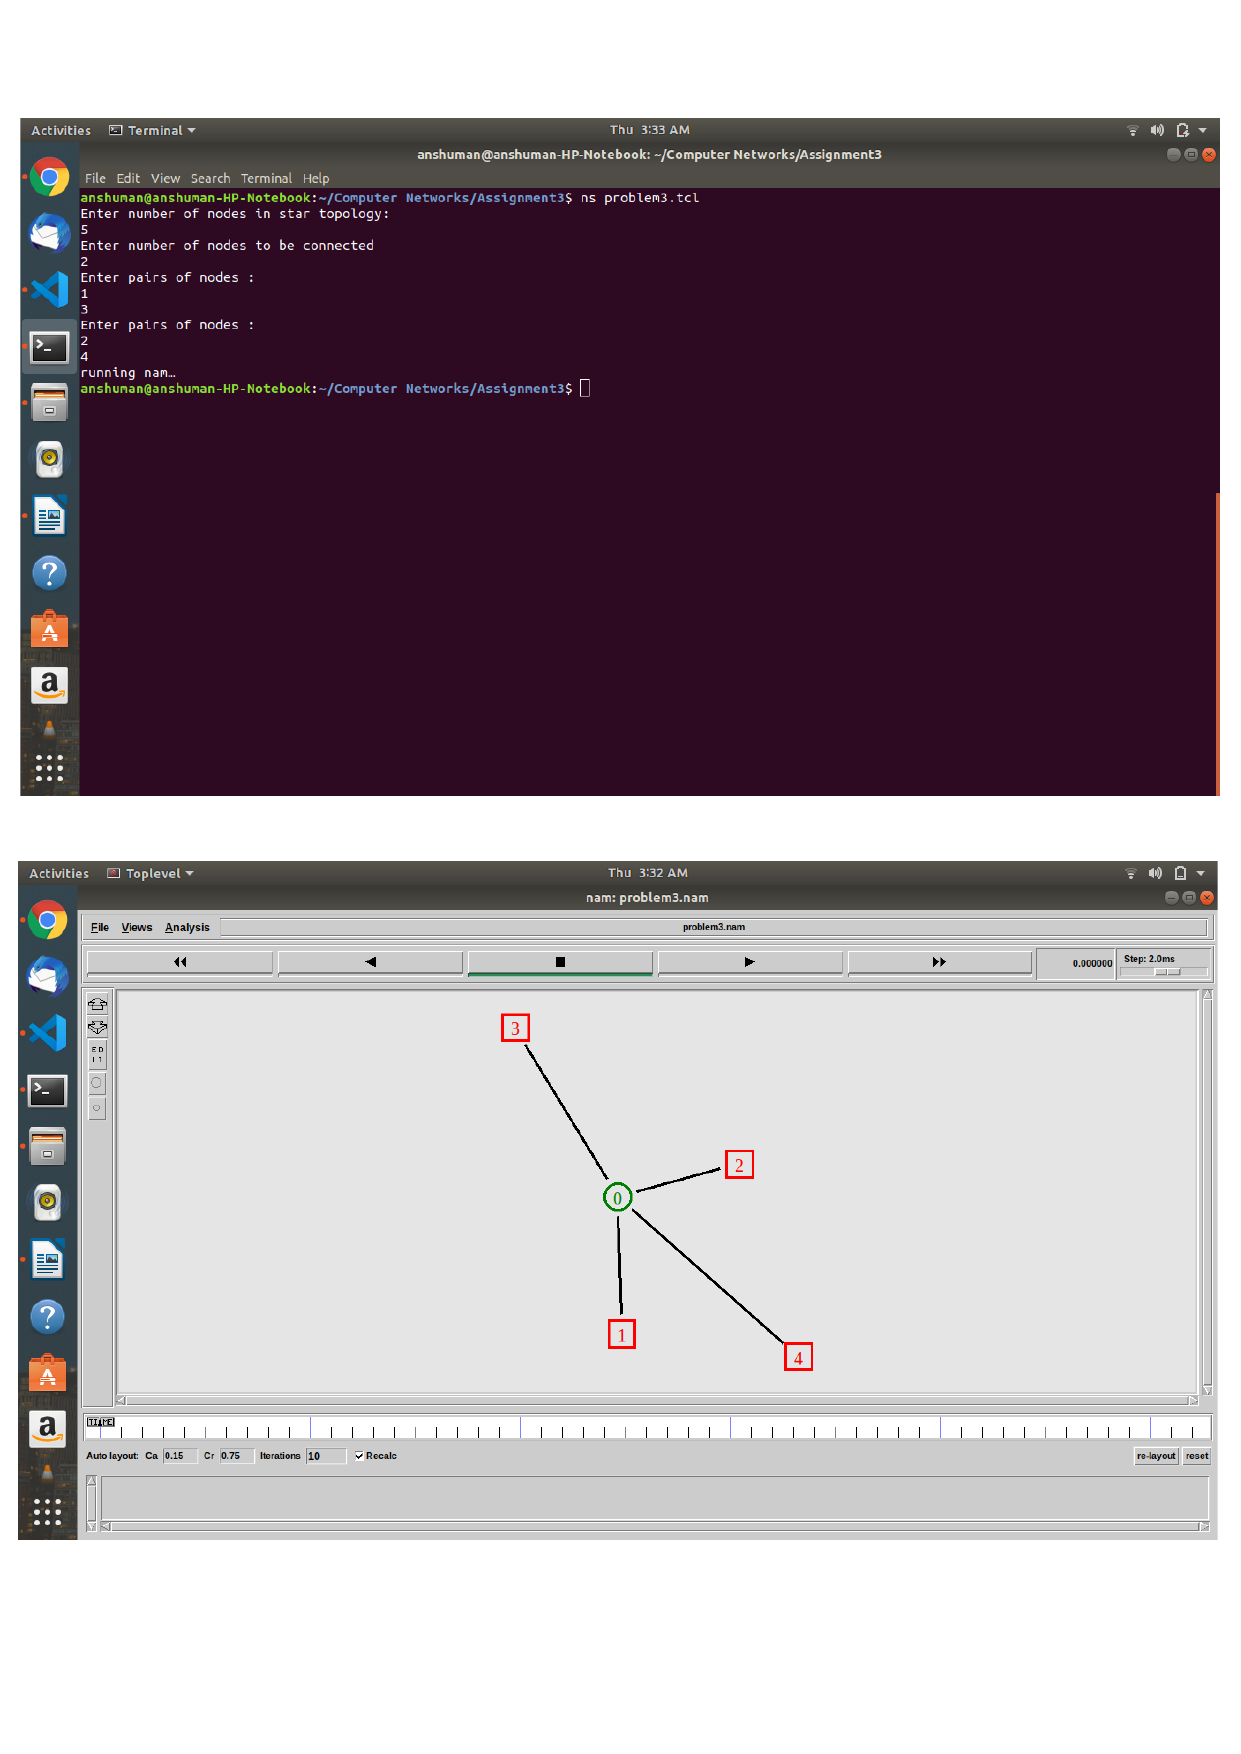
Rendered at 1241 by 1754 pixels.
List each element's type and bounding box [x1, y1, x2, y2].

picture [20, 118, 1220, 796]
picture [18, 861, 1218, 1540]
